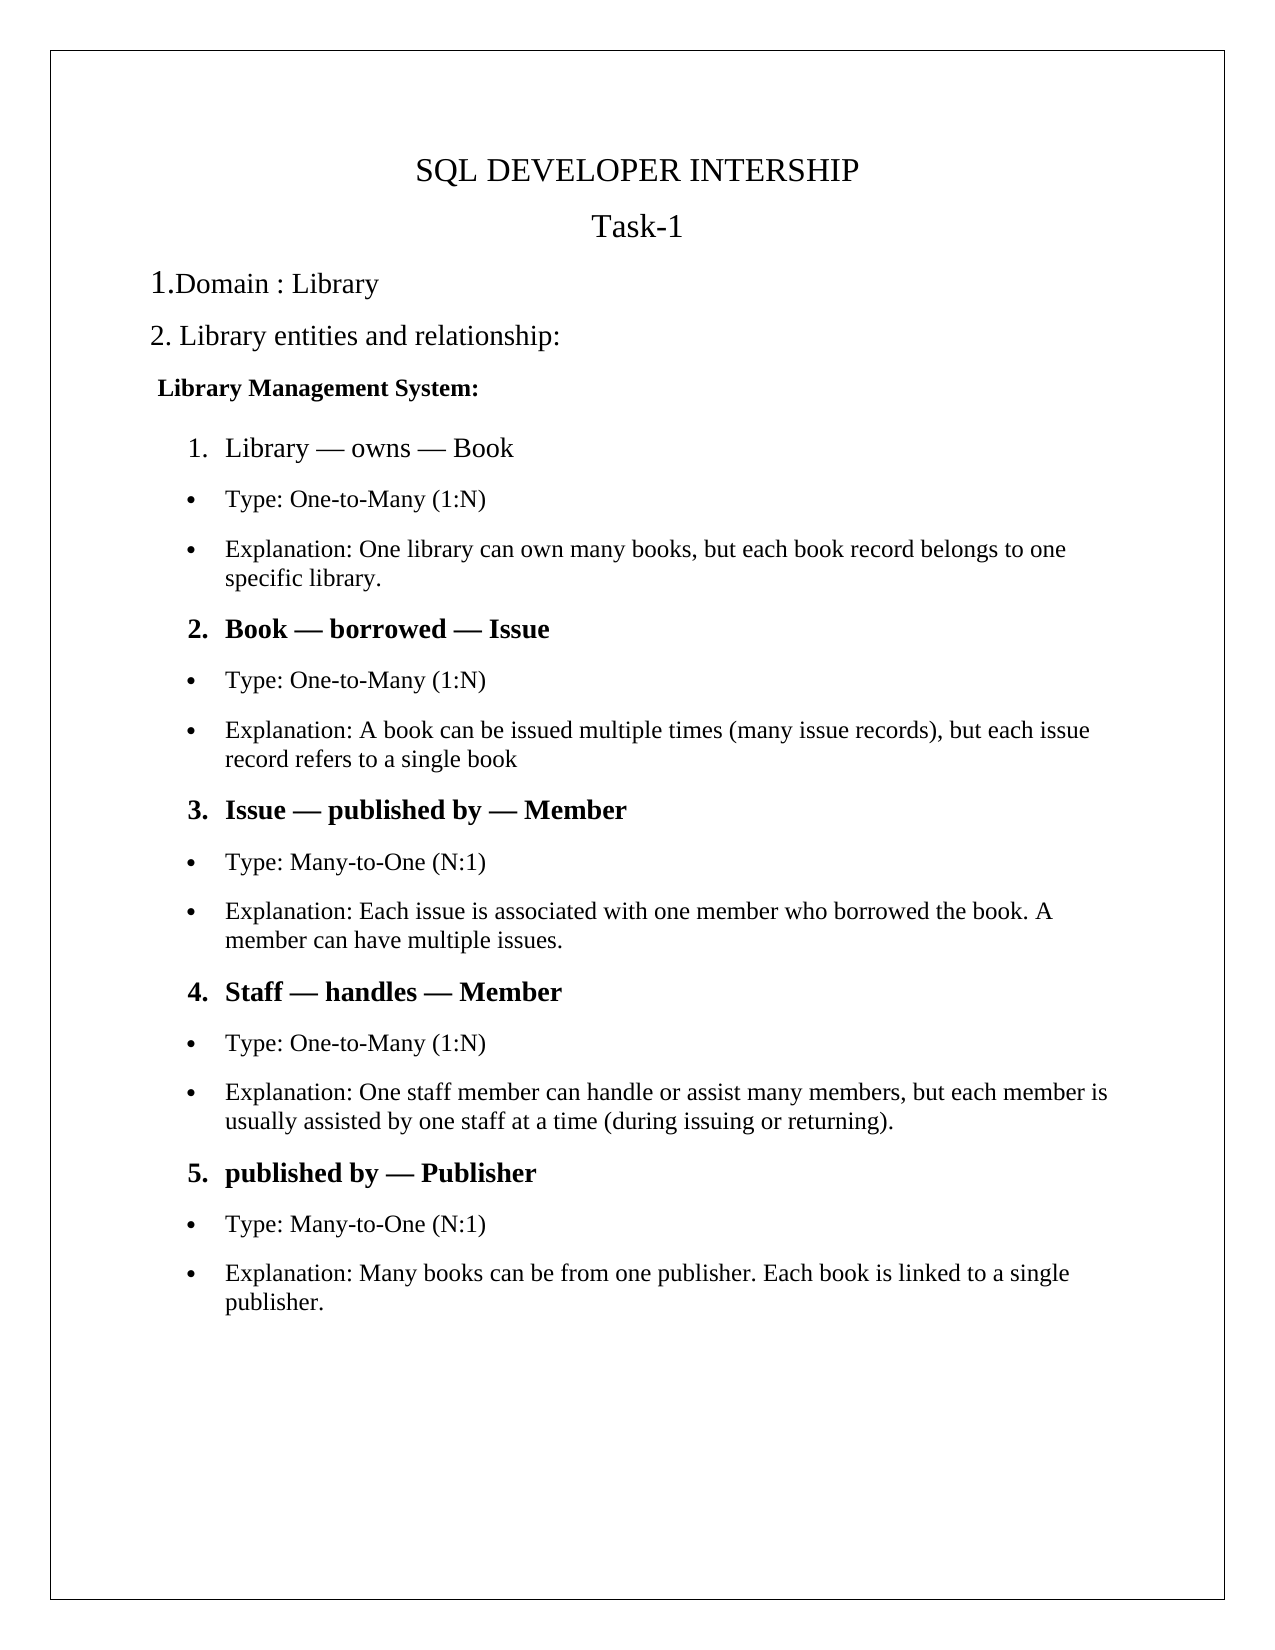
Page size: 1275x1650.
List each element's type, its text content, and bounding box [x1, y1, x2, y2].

list Explanation: Many books can be from one publisher. Each book is linked to a single publisher. [187, 1258, 1125, 1316]
text Task-1 [150, 206, 1125, 244]
list Explanation: One staff member can handle or assist many members, but each member is usually assisted by one staff at a time (during issuing or returning). [187, 1077, 1125, 1135]
text Library Management System: [150, 369, 1125, 403]
list Type: One-to-Many (1:N) [187, 1028, 1125, 1057]
subtitle Book — borrowed — Issue [187, 612, 1125, 645]
list Type: Many-to-One (N:1) [187, 1209, 1125, 1238]
list Explanation: Each issue is associated with one member who borrowed the book. A member can have multiple issues. [187, 896, 1125, 954]
list Explanation: One library can own many books, but each book record belongs to one specific library. [187, 534, 1125, 591]
text 2. Library entities and relationship: [150, 318, 1125, 352]
list Library — owns — Book [187, 431, 1125, 463]
list Type: Many-to-One (N:1) [187, 847, 1125, 875]
subtitle Issue — published by — Member [187, 793, 1125, 826]
text SQL DEVELOPER INTERSHIP [150, 150, 1125, 188]
text 1.Domain : Library [150, 262, 1125, 301]
list Type: One-to-Many (1:N) [187, 666, 1125, 694]
list Type: One-to-Many (1:N) [187, 484, 1125, 513]
list Explanation: A book can be issued multiple times (many issue records), but each issue record refers to a single book [187, 715, 1125, 773]
subtitle Staff — handles — Member [187, 974, 1125, 1007]
subtitle published by — Publisher [187, 1156, 1125, 1188]
